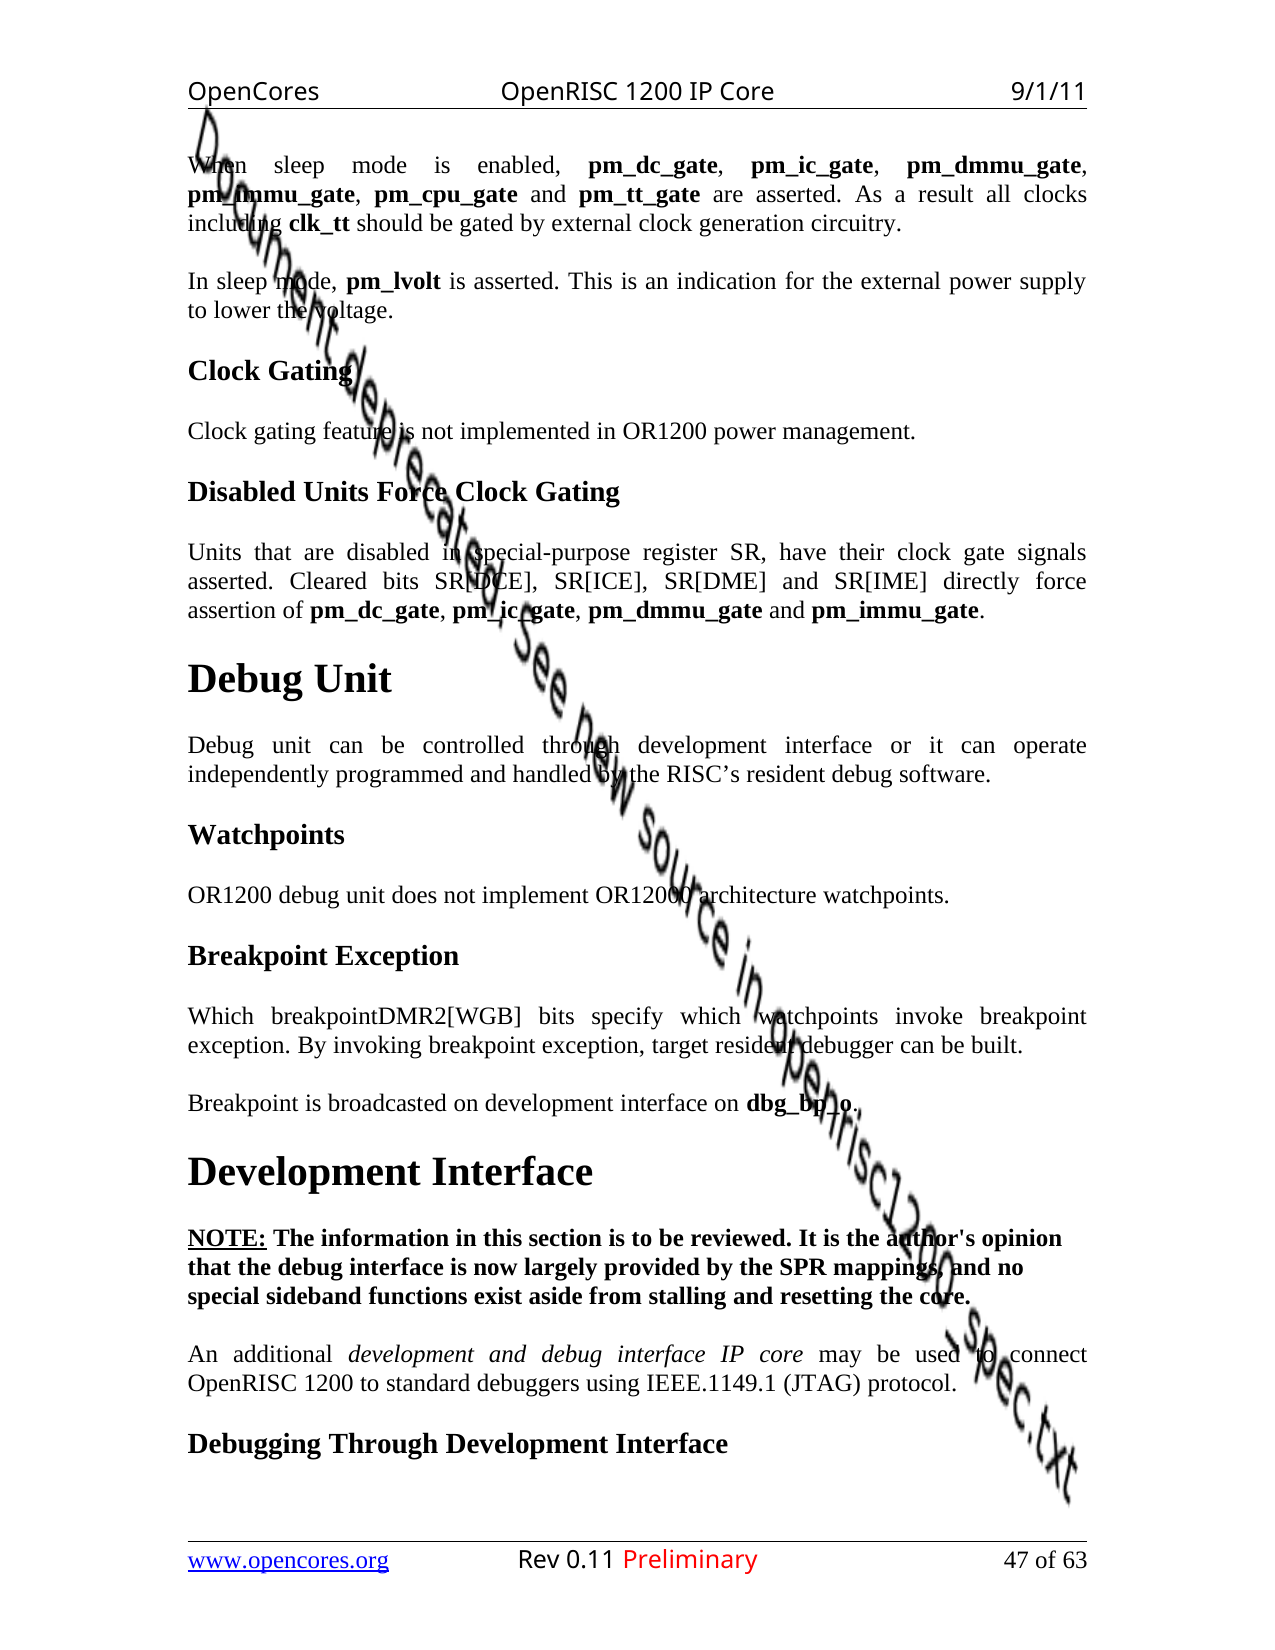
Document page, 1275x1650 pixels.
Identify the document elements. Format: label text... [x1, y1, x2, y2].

subtitle Watchpoints [187, 817, 1087, 851]
subtitle Debug Unit [187, 653, 1087, 701]
text Debug unit can be controlled through development interface or it can operate independently programmed and handled by the RISC’s resident debug software. [187, 730, 1087, 788]
subtitle Disabled Units Force Clock Gating [187, 474, 1087, 508]
picture [264, 1558, 269, 1567]
text Units that are disabled in special-purpose register SR, have their clock gate signals asserted. Cleared bits SR[DCE], SR[ICE], SR[DME] and SR[IME] directly force assertion of pm_dc_gate, pm_ic_gate, pm_dmmu_gate and pm_immu_gate. [187, 537, 1087, 624]
text Which breakpointDMR2[WGB] bits specify which watchpoints invoke breakpoint exception. By invoking breakpoint exception, target resident debugger can be built. [187, 1001, 1087, 1059]
text NOTE: The information in this section is to be reviewed. It is the author's opinion that the debug interface is now largely provided by the SPR mappings, and no special sideband functions exist aside from stalling and resetting the core. [187, 1223, 1087, 1310]
subtitle Debugging Through Development Interface [187, 1426, 1087, 1460]
text When sleep mode is enabled, pm_dc_gate, pm_ic_gate, pm_dmmu_gate, pm_immu_gate, pm_cpu_gate and pm_tt_gate are asserted. As a result all clocks including clk_tt should be gated by external clock generation circuitry. [187, 150, 1087, 237]
picture [187, 73, 1088, 1576]
text OR1200 debug unit does not implement OR12000 architecture watchpoints. [187, 880, 1087, 909]
subtitle Breakpoint Exception [187, 938, 1087, 972]
text Breakpoint is broadcasted on development interface on dbg_bp_o. [187, 1088, 1087, 1117]
text An additional development and debug interface IP core may be used to connect OpenRISC 1200 to standard debuggers using IEEE.1149.1 (JTAG) protocol. [187, 1339, 1087, 1397]
text In sleep mode, pm_lvolt is asserted. This is an indication for the external power supply to lower the voltage. [187, 266, 1087, 324]
subtitle Development Interface [187, 1146, 1087, 1194]
text Clock gating feature is not implemented in OR1200 power management. [187, 416, 1087, 445]
subtitle Clock Gating [187, 353, 1087, 387]
